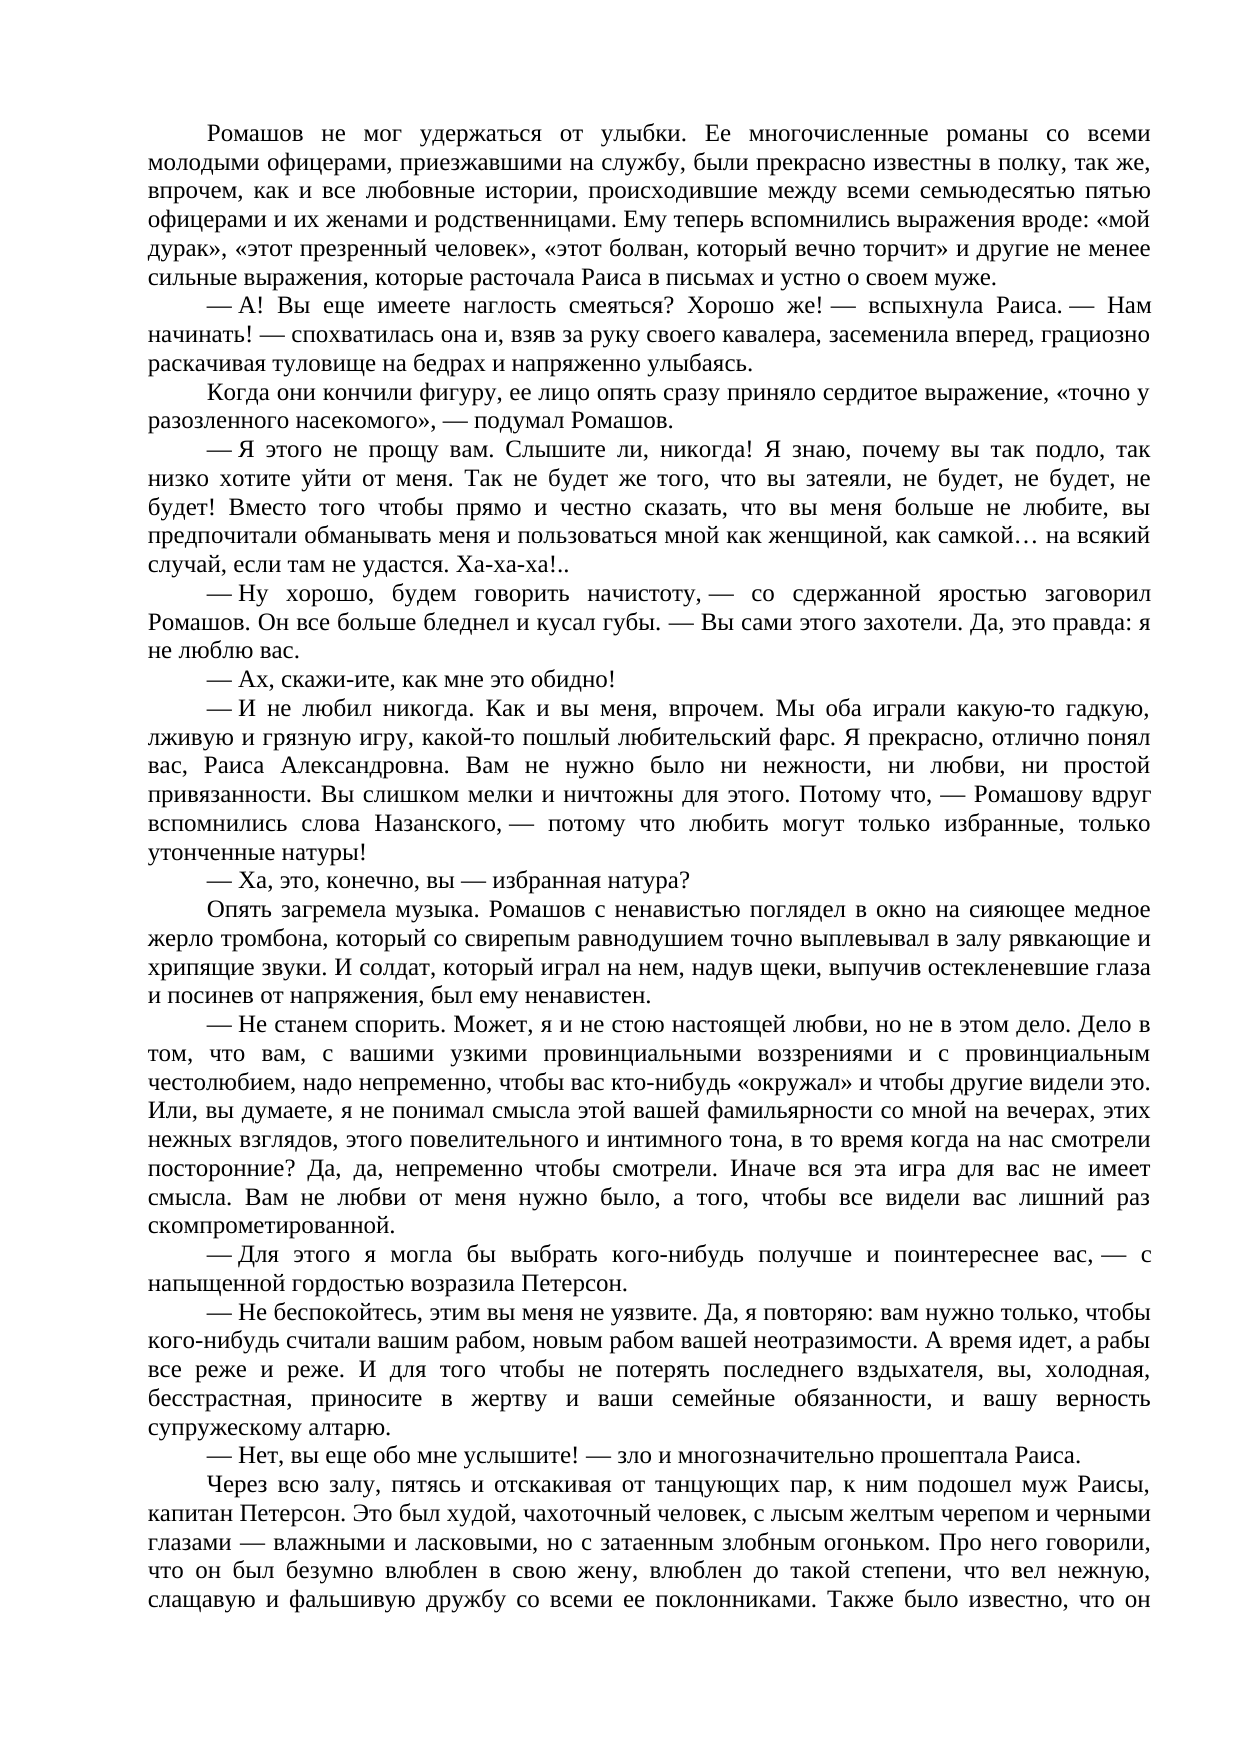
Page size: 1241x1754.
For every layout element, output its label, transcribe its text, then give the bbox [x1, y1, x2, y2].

text Через всю залу, пятясь и отскакивая от танцующих пар, к ним подошел муж Раисы, капитан Петерсон. Это был худой, чахоточный человек, с лысым желтым черепом и черными глазами — влажными и ласковыми, но с затаенным злобным огоньком. Про него говорили, что он был безумно влюблен в свою жену, влюблен до такой степени, что вел нежную, слащавую и фальшивую дружбу со всеми ее поклонниками. Также было известно, что он [148, 1469, 1152, 1613]
text — И не любил никогда. Как и вы меня, впрочем. Мы оба играли какую-то гадкую, лживую и грязную игру, какой-то пошлый любительский фарс. Я прекрасно, отлично понял вас, Раиса Александровна. Вам не нужно было ни нежности, ни любви, ни простой привязанности. Вы слишком мелки и ничтожны для этого. Потому что, — Ромашову вдруг вспомнились слова Назанского, — потому что любить могут только избранные, только утонченные натуры! [148, 693, 1152, 866]
text — А! Вы еще имеете наглость смеяться? Хорошо же! — вспыхнула Раиса. — Нам начинать! — спохватилась она и, взяв за руку своего кавалера, засеменила вперед, грациозно раскачивая туловище на бедрах и напряженно улыбаясь. [148, 291, 1152, 377]
text — Нет, вы еще обо мне услышите! — зло и многозначительно прошептала Раиса. [148, 1441, 1152, 1469]
text — Я этого не прощу вам. Слышите ли, никогда! Я знаю, почему вы так подло, так низко хотите уйти от меня. Так не будет же того, что вы затеяли, не будет, не будет, не будет! Вместо того чтобы прямо и честно сказать, что вы меня больше не любите, вы предпочитали обманывать меня и пользоваться мной как женщиной, как самкой… на всякий случай, если там не удастся. Ха-ха-ха!.. [148, 434, 1152, 578]
text — Не станем спорить. Может, я и не стою настоящей любви, но не в этом дело. Дело в том, что вам, с вашими узкими провинциальными воззрениями и с провинциальным честолюбием, надо непременно, чтобы вас кто-нибудь «окружал» и чтобы другие видели это. Или, вы думаете, я не понимал смысла этой вашей фамильярности со мной на вечерах, этих нежных взглядов, этого повелительного и интимного тона, в то время когда на нас смотрели посторонние? Да, да, непременно чтобы смотрели. Иначе вся эта игра для вас не имеет смысла. Вам не любви от меня нужно было, а того, чтобы все видели вас лишний раз скомпрометированной. [148, 1009, 1152, 1239]
text — Ну хорошо, будем говорить начистоту, — со сдержанной яростью заговорил Ромашов. Он все больше бледнел и кусал губы. — Вы сами этого захотели. Да, это правда: я не люблю вас. [148, 578, 1152, 664]
text Опять загремела музыка. Ромашов с ненавистью поглядел в окно на сияющее медное жерло тромбона, который со свирепым равнодушием точно выплевывал в залу рявкающие и хрипящие звуки. И солдат, который играл на нем, надув щеки, выпучив остекленевшие глаза и посинев от напряжения, был ему ненавистен. [148, 894, 1152, 1009]
text — Ах, скажи-ите, как мне это обидно! [148, 664, 1152, 693]
text — Не беспокойтесь, этим вы меня не уязвите. Да, я повторяю: вам нужно только, чтобы кого-нибудь считали вашим рабом, новым рабом вашей неотразимости. А время идет, а рабы все реже и реже. И для того чтобы не потерять последнего вздыхателя, вы, холодная, бесстрастная, приносите в жертву и ваши семейные обязанности, и вашу верность супружескому алтарю. [148, 1297, 1152, 1441]
text Ромашов не мог удержаться от улыбки. Ее многочисленные романы со всеми молодыми офицерами, приезжавшими на службу, были прекрасно известны в полку, так же, впрочем, как и все любовные истории, происходившие между всеми семьюдесятью пятью офицерами и их женами и родственницами. Ему теперь вспомнились выражения вроде: «мой дурак», «этот презренный человек», «этот болван, который вечно торчит» и другие не менее сильные выражения, которые расточала Раиса в письмах и устно о своем муже. [148, 118, 1152, 291]
text Когда они кончили фигуру, ее лицо опять сразу приняло сердитое выражение, «точно у разозленного насекомого», — подумал Ромашов. [148, 377, 1152, 434]
text — Ха, это, конечно, вы — избранная натура? [148, 866, 1152, 894]
text — Для этого я могла бы выбрать кого-нибудь получше и поинтереснее вас, — с напыщенной гордостью возразила Петерсон. [148, 1239, 1152, 1297]
